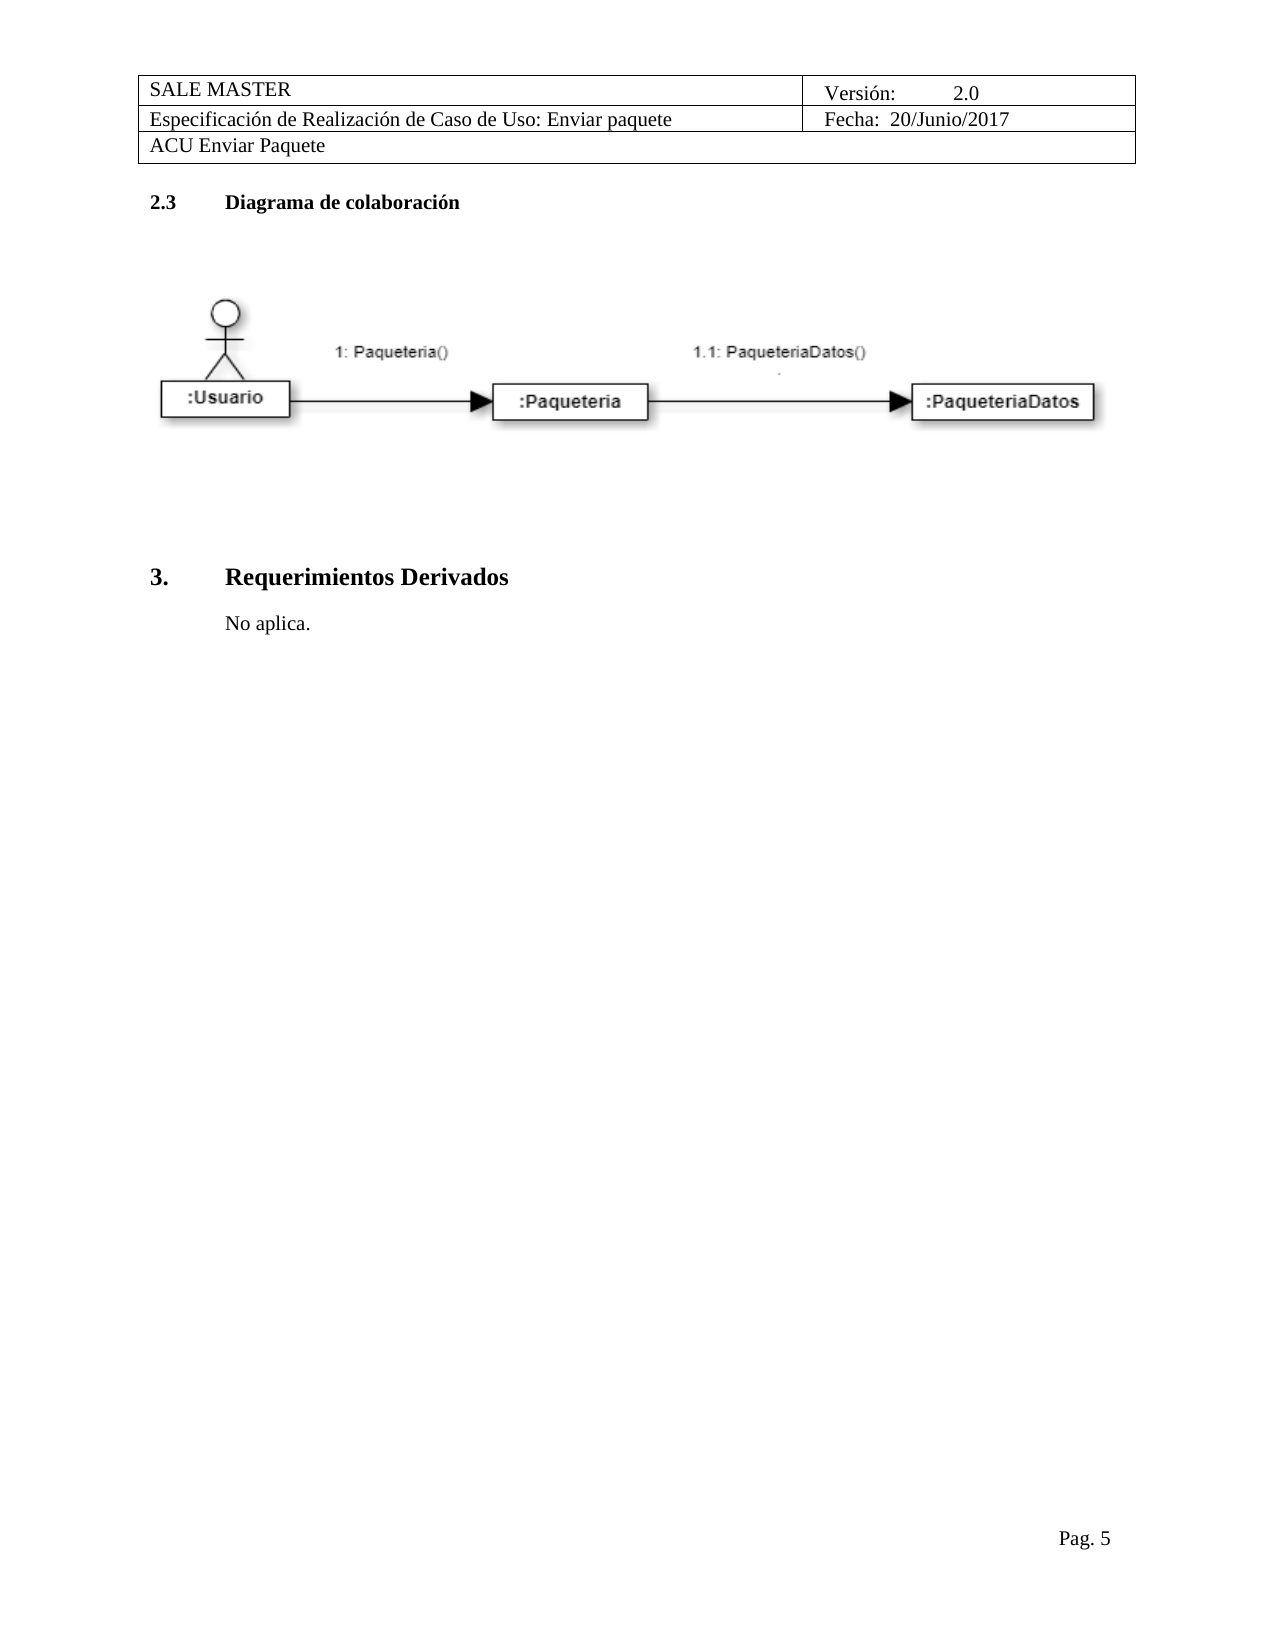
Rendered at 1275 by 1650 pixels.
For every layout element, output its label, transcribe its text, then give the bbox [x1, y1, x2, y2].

subtitle No aplica. [150, 610, 1125, 635]
subtitle Diagrama de colaboración [150, 189, 1125, 214]
subtitle Requerimientos Derivados [150, 562, 1125, 591]
